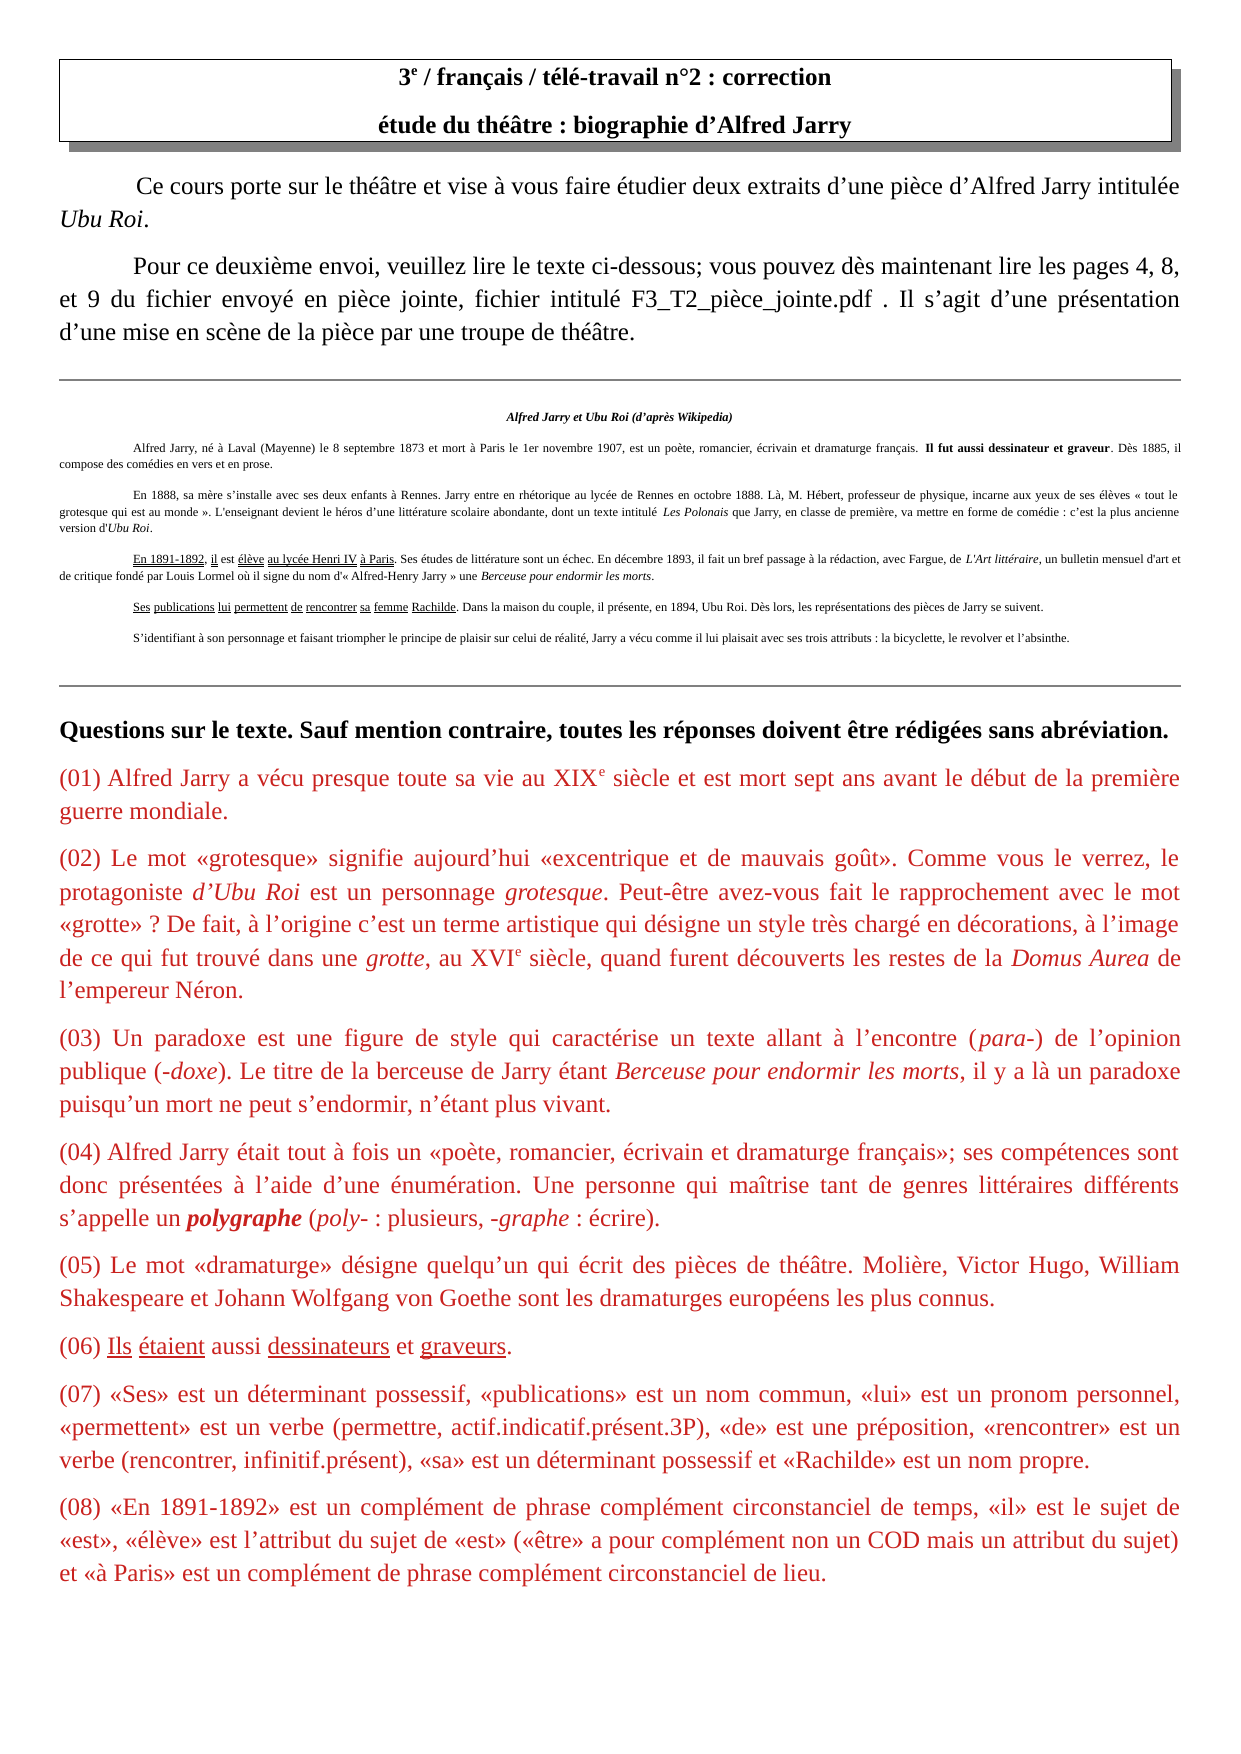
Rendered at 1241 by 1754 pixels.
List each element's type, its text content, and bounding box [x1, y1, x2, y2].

text (07) «Ses» est un déterminant possessif, «publications» est un nom commun, «lui» est un pronom personnel, «permettent» est un verbe (permettre, actif.indicatif.présent.3P), «de» est une préposition, «rencontrer» est un verbe (rencontrer, infinitif.présent), «sa» est un déterminant possessif et «Rachilde» est un nom propre. [59, 1379, 1181, 1473]
text (02) Le mot «grotesque» signifie aujourd’hui «excentrique et de mauvais goût». Comme vous le verrez, le protagoniste d’Ubu Roi est un personnage grotesque. Peut-être avez-vous fait le rapprochement avec le mot «grotte» ? De fait, à l’origine c’est un terme artistique qui désigne un style très chargé en décorations, à l’image de ce qui fut trouvé dans une grotte, au XVIe siècle, quand furent découverts les restes de la Domus Aurea de l’empereur Néron. [59, 843, 1181, 1004]
text (03) Un paradoxe est une figure de style qui caractérise un texte allant à l’encontre (para-) de l’opinion publique (-doxe). Le titre de la berceuse de Jarry étant Berceuse pour endormir les morts, il y a là un paradoxe puisqu’un mort ne peut s’endormir, n’étant plus vivant. [59, 1023, 1181, 1118]
text étude du théâtre : biographie d’Alfred Jarry [60, 107, 1171, 141]
text Ses publications lui permettent de rencontrer sa femme Rachilde. Dans la maison du couple, il présente, en 1894, Ubu Roi. Dès lors, les représentations des pièces de Jarry se suivent. [59, 599, 1181, 614]
text (05) Le mot «dramaturge» désigne quelqu’un qui écrit des pièces de théâtre. Molière, Victor Hugo, William Shakespeare et Johann Wolfgang von Goethe sont les dramaturges européens les plus connus. [59, 1251, 1181, 1312]
text En 1891-1892, il est élève au lycée Henri IV à Paris. Ses études de littérature sont un échec. En décembre 1893, il fait un bref passage à la rédaction, avec Fargue, de L'Art littéraire, un bulletin mensuel d'art et de critique fondé par Louis Lormel où il signe du nom d'« Alfred-Henry Jarry » une Berceuse pour endormir les morts. [59, 552, 1181, 583]
text Alfred Jarry et Ubu Roi (d’après Wikipedia) [59, 409, 1181, 424]
text 3e / français / télé-travail n°2 : correction [60, 60, 1171, 91]
text (06) Ils étaient aussi dessinateurs et graveurs. [59, 1331, 1181, 1360]
text Alfred Jarry, né à Laval (Mayenne) le 8 septembre 1873 et mort à Paris le 1er novembre 1907, est un poète, romancier, écrivain et dramaturge français. Il fut aussi dessinateur et graveur. Dès 1885, il compose des comédies en vers et en prose. [59, 440, 1181, 471]
text Ce cours porte sur le théâtre et vise à vous faire étudier deux extraits d’une pièce d’Alfred Jarry intitulée Ubu Roi. [59, 171, 1181, 232]
text (08) «En 1891-1892» est un complément de phrase complément circonstanciel de temps, «il» est le sujet de «est», «élève» est l’attribut du sujet de «est» («être» a pour complément non un COD mais un attribut du sujet) et «à Paris» est un complément de phrase complément circonstanciel de lieu. [59, 1492, 1181, 1587]
text (01) Alfred Jarry a vécu presque toute sa vie au XIXe siècle et est mort sept ans avant le début de la première guerre mondiale. [59, 763, 1181, 825]
text (04) Alfred Jarry était tout à fois un «poète, romancier, écrivain et dramaturge français»; ses compétences sont donc présentées à l’aide d’une énumération. Une personne qui maîtrise tant de genres littéraires différents s’appelle un polygraphe (poly- : plusieurs, -graphe : écrire). [59, 1137, 1181, 1232]
text Questions sur le texte. Sauf mention contraire, toutes les réponses doivent être rédigées sans abréviation. [59, 715, 1181, 744]
text Pour ce deuxième envoi, veuillez lire le texte ci-dessous; vous pouvez dès maintenant lire les pages 4, 8, et 9 du fichier envoyé en pièce jointe, fichier intitulé F3_T2_pièce_jointe.pdf . Il s’agit d’une présentation d’une mise en scène de la pièce par une troupe de théâtre. [59, 251, 1181, 346]
text S’identifiant à son personnage et faisant triompher le principe de plaisir sur celui de réalité, Jarry a vécu comme il lui plaisait avec ses trois attributs : la bicyclette, le revolver et l’absinthe. [59, 630, 1181, 645]
text En 1888, sa mère s’installe avec ses deux enfants à Rennes. Jarry entre en rhétorique au lycée de Rennes en octobre 1888. Là, M. Hébert, professeur de physique, incarne aux yeux de ses élèves « tout le grotesque qui est au monde ». L'enseignant devient le héros d’une littérature scolaire abondante, dont un texte intitulé Les Polonais que Jarry, en classe de première, va mettre en forme de comédie : c’est la plus ancienne version d'Ubu Roi. [59, 488, 1181, 535]
